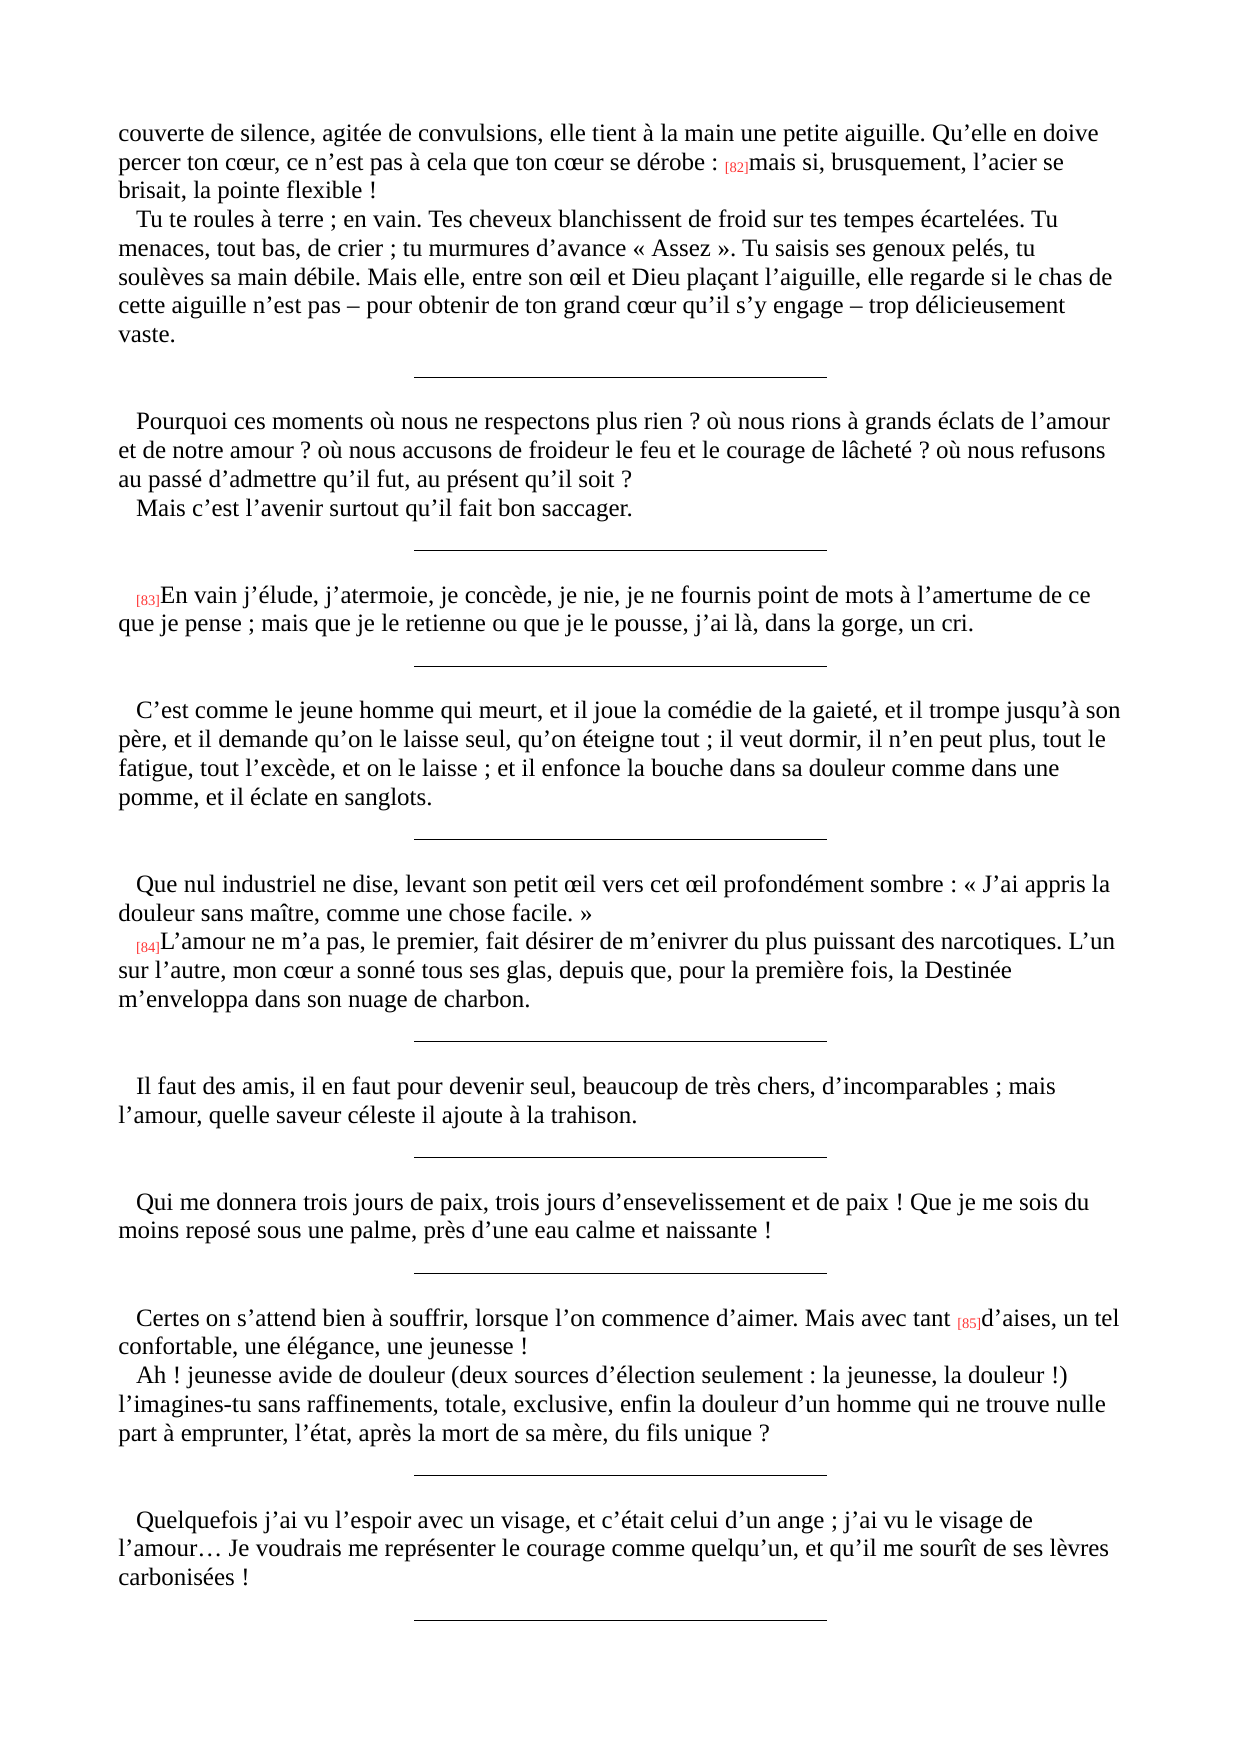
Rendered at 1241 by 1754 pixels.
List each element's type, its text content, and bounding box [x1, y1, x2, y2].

text C’est comme le jeune homme qui meurt, et il joue la comédie de la gaieté, et il trompe jusqu’à son père, et il demande qu’on le laisse seul, qu’on éteigne tout ; il veut dormir, il n’en peut plus, tout le fatigue, tout l’excède, et on le laisse ; et il enfonce la bouche dans sa douleur comme dans une pomme, et il éclate en sanglots. [118, 696, 1122, 811]
text [84]L’amour ne m’a pas, le premier, fait désirer de m’enivrer du plus puissant des narcotiques. L’un sur l’autre, mon cœur a sonné tous ses glas, depuis que, pour la première fois, la Destinée m’enveloppa dans son nuage de charbon. [118, 926, 1122, 1013]
text Quelquefois j’ai vu l’espoir avec un visage, et c’était celui d’un ange ; j’ai vu le visage de l’amour… Je voudrais me représenter le courage comme quelqu’un, et qu’il me sourît de ses lèvres carbonisées ! [118, 1505, 1122, 1591]
text Que nul industriel ne dise, levant son petit œil vers cet œil profondément sombre : « J’ai appris la douleur sans maître, comme une chose facile. » [118, 869, 1122, 926]
text Il faut des amis, il en faut pour devenir seul, beaucoup de très chers, d’incomparables ; mais l’amour, quelle saveur céleste il ajoute à la trahison. [118, 1071, 1122, 1128]
text [83]En vain j’élude, j’atermoie, je concède, je nie, je ne fournis point de mots à l’amertume de ce que je pense ; mais que je le retienne ou que je le pousse, j’ai là, dans la gorge, un cri. [118, 580, 1122, 637]
text Mais c’est l’avenir surtout qu’il fait bon saccager. [118, 493, 1122, 521]
text Pourquoi ces moments où nous ne respectons plus rien ? où nous rions à grands éclats de l’amour et de notre amour ? où nous accusons de froideur le feu et le courage de lâcheté ? où nous refusons au passé d’admettre qu’il fut, au présent qu’il soit ? [118, 406, 1122, 493]
text Tu te roules à terre ; en vain. Tes cheveux blanchissent de froid sur tes tempes écartelées. Tu menaces, tout bas, de crier ; tu murmures d’avance « Assez ». Tu saisis ses genoux pelés, tu soulèves sa main débile. Mais elle, entre son œil et Dieu plaçant l’aiguille, elle regarde si le chas de cette aiguille n’est pas – pour obtenir de ton grand cœur qu’il s’y engage – trop délicieusement vaste. [118, 204, 1122, 348]
text Certes on s’attend bien à souffrir, lorsque l’on commence d’aimer. Mais avec tant [85]d’aises, un tel confortable, une élégance, une jeunesse ! [118, 1303, 1122, 1360]
text Ah ! jeunesse avide de douleur (deux sources d’élection seulement : la jeunesse, la douleur !) l’imagines-tu sans raffinements, totale, exclusive, enfin la douleur d’un homme qui ne trouve nulle part à emprunter, l’état, après la mort de sa mère, du fils unique ? [118, 1360, 1122, 1446]
text Qui me donnera trois jours de paix, trois jours d’ensevelissement et de paix ! Que je me sois du moins reposé sous une palme, près d’une eau calme et naissante ! [118, 1187, 1122, 1244]
text couverte de silence, agitée de convulsions, elle tient à la main une petite aiguille. Qu’elle en doive percer ton cœur, ce n’est pas à cela que ton cœur se dérobe : [82]mais si, brusquement, l’acier se brisait, la pointe flexible ! [118, 118, 1122, 204]
